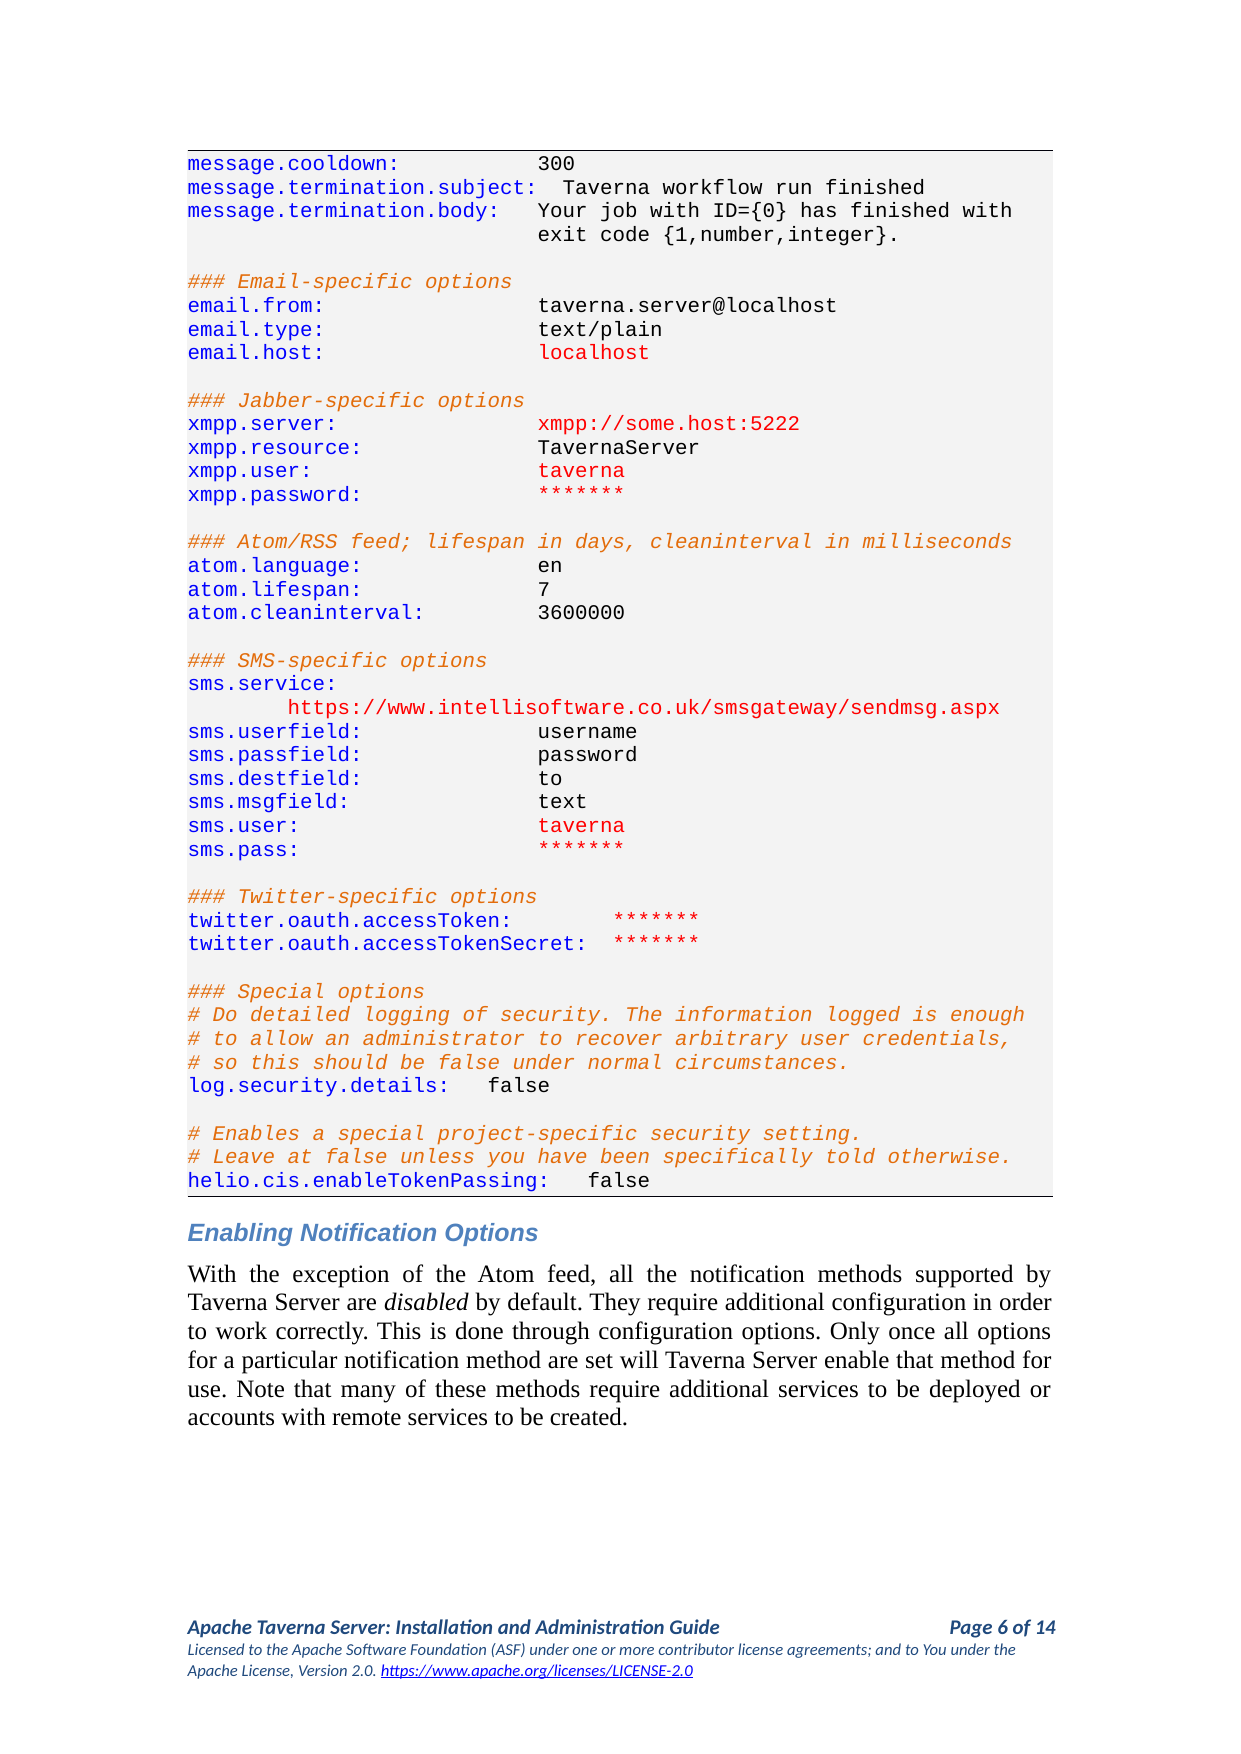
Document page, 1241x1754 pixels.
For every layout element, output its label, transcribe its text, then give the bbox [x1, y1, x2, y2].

text log.security.details: false [187, 1075, 1053, 1099]
text message.termination.body: Your job with ID={0} has finished with [187, 200, 1053, 224]
text twitter.oauth.accessTokenSecret: ******* [187, 933, 1053, 957]
text sms.passfield: password [187, 744, 1053, 768]
text ### Email-specific options [187, 271, 1053, 295]
text # Enables a special project-specific security setting. [187, 1123, 1053, 1146]
text helio.cis.enableTokenPassing: false [187, 1167, 1053, 1197]
text sms.userfield: username [187, 721, 1053, 744]
text email.from: taverna.server@localhost [187, 295, 1053, 319]
text ### Jabber-specific options [187, 389, 1053, 413]
text # so this should be false under normal circumstances. [187, 1052, 1053, 1075]
text # to allow an administrator to recover arbitrary user credentials, [187, 1028, 1053, 1052]
text exit code {1,number,integer}. [187, 224, 1053, 248]
text atom.lifespan: 7 [187, 579, 1053, 602]
text With the exception of the Atom feed, all the notification methods supported by Taverna Server are disabled by default. They require additional configuration in order to work correctly. This is done through configuration options. Only once all options for a particular notification method are set will Taverna Server enable that method for use. Note that many of these methods require additional services to be deployed or accounts with remote services to be created. [187, 1259, 1053, 1431]
text ### Special options [187, 981, 1053, 1004]
text ### SMS-specific options [187, 650, 1053, 673]
text email.host: localhost [187, 342, 1053, 366]
text atom.cleaninterval: 3600000 [187, 602, 1053, 626]
text sms.pass: ******* [187, 839, 1053, 862]
text # Do detailed logging of security. The information logged is enough [187, 1004, 1053, 1028]
text xmpp.server: xmpp://some.host:5222 [187, 413, 1053, 437]
text # Leave at false unless you have been specifically told otherwise. [187, 1146, 1053, 1167]
text message.cooldown: 300 [187, 151, 1053, 177]
text sms.destfield: to [187, 768, 1053, 792]
text atom.language: en [187, 555, 1053, 579]
text twitter.oauth.accessToken: ******* [187, 910, 1053, 933]
text sms.user: taverna [187, 815, 1053, 839]
text email.type: text/plain [187, 319, 1053, 342]
text xmpp.resource: TavernaServer [187, 437, 1053, 461]
text message.termination.subject: Taverna workflow run finished [187, 177, 1053, 200]
text xmpp.user: taverna [187, 461, 1053, 484]
text xmpp.password: ******* [187, 484, 1053, 508]
text sms.service: https://www.intellisoftware.co.uk/smsgateway/sendmsg.aspx [187, 673, 1053, 721]
subtitle Enabling Notification Options [187, 1217, 1053, 1246]
text ### Atom/RSS feed; lifespan in days, cleaninterval in milliseconds [187, 531, 1053, 555]
text ### Twitter-specific options [187, 886, 1053, 910]
text sms.msgfield: text [187, 792, 1053, 815]
